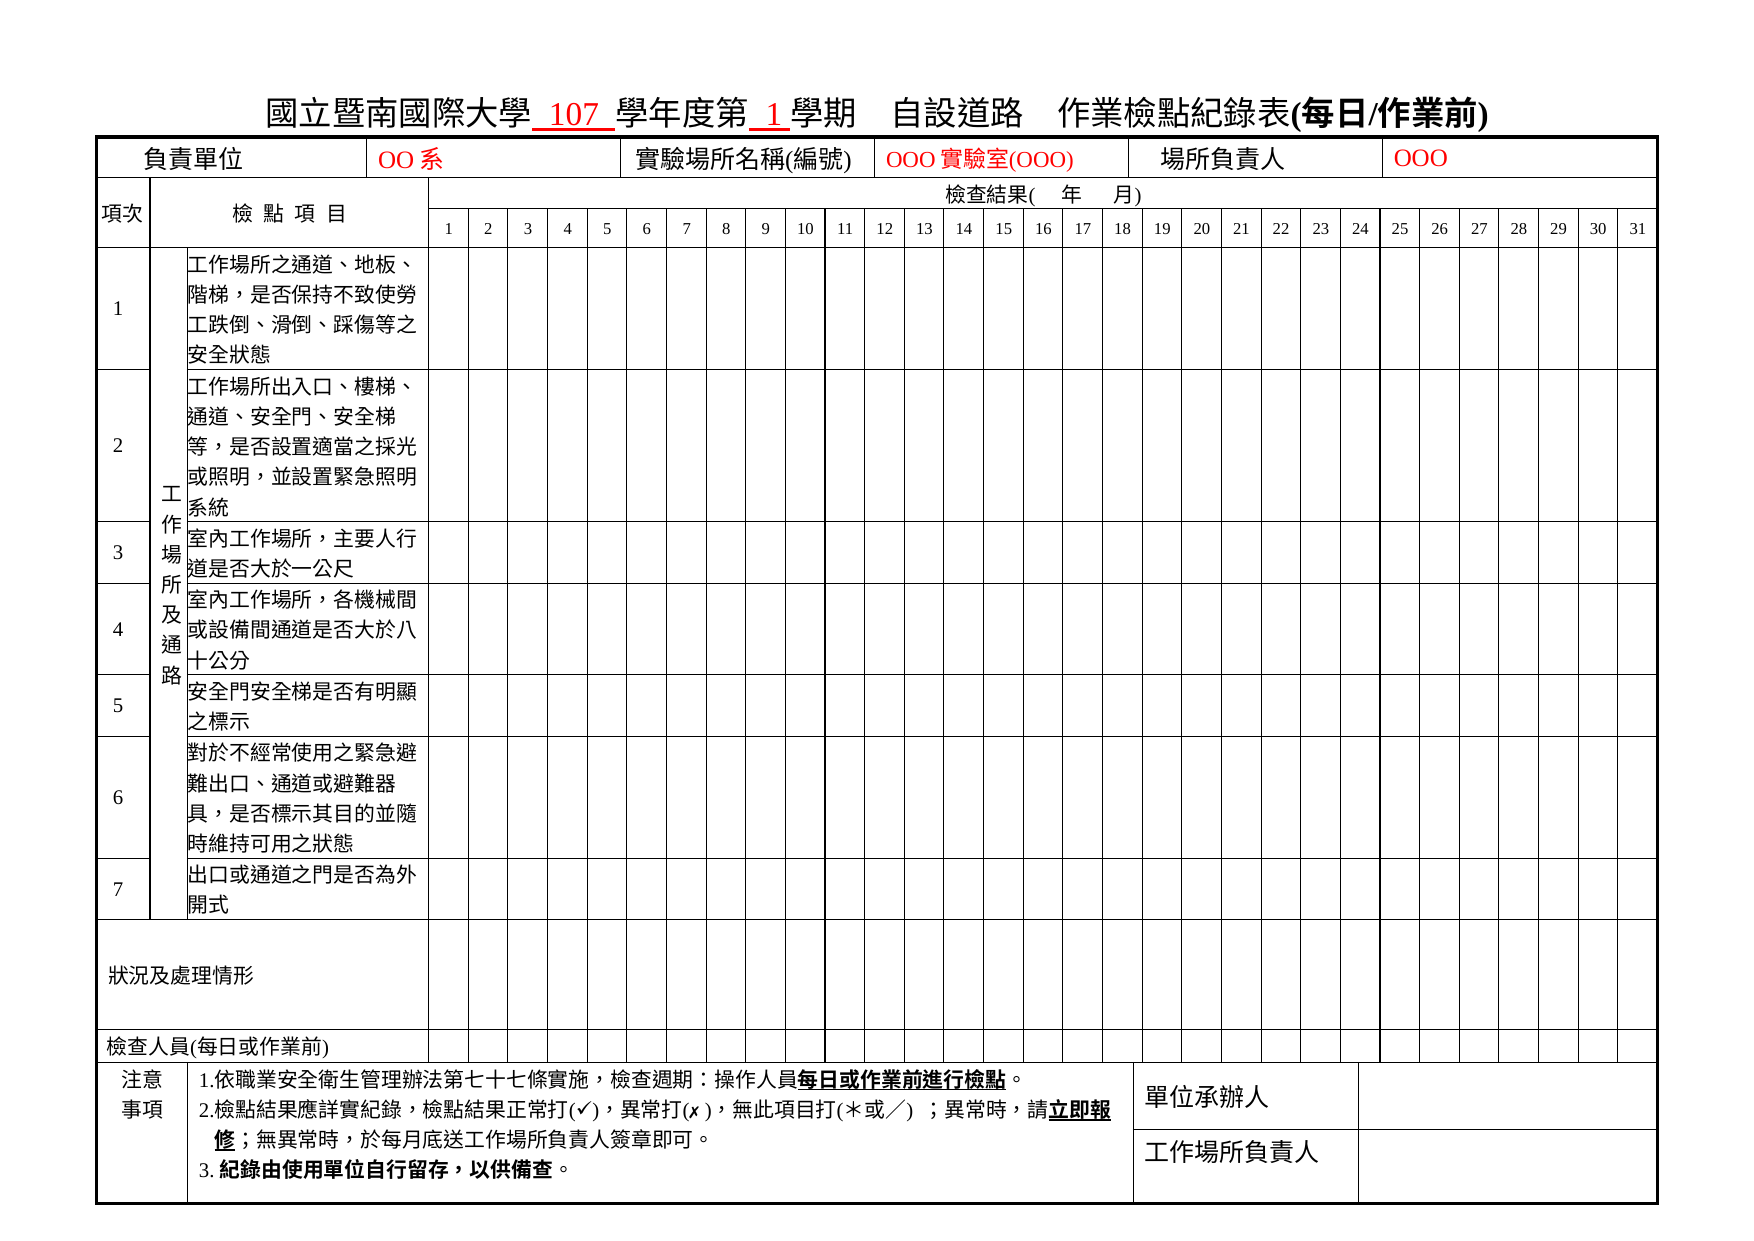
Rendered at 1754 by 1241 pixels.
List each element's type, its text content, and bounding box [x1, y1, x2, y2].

table_cell [984, 522, 1023, 582]
table_cell 16 [1024, 209, 1062, 247]
table_cell [1499, 370, 1538, 521]
table_cell [786, 920, 824, 1028]
table_cell [1381, 584, 1419, 674]
table_cell [707, 737, 745, 857]
table_cell [1143, 584, 1181, 674]
table_cell 19 [1143, 209, 1181, 247]
table_cell [1539, 370, 1578, 521]
table_cell [627, 370, 666, 521]
table_cell [1063, 370, 1102, 521]
table_cell 3 [98, 522, 149, 582]
table_cell [786, 584, 824, 674]
table_cell [1103, 675, 1142, 736]
table_cell [905, 584, 943, 674]
table_cell [746, 370, 785, 521]
table_cell [707, 675, 745, 736]
table_cell [1359, 1130, 1656, 1202]
table_cell [1063, 920, 1102, 1028]
table_cell [905, 1030, 943, 1062]
table_cell [429, 584, 468, 674]
table_cell 23 [1301, 209, 1340, 247]
table_cell [508, 675, 547, 736]
table_cell 27 [1460, 209, 1498, 247]
table_cell [1499, 1030, 1538, 1062]
table_header OOO實驗室(OOO) [875, 139, 1128, 177]
table_cell [826, 859, 864, 919]
table_cell [1460, 1030, 1498, 1062]
table_cell [1341, 370, 1379, 521]
table_cell [627, 859, 666, 919]
table_cell [1103, 920, 1142, 1028]
table_cell [1618, 920, 1656, 1028]
table_cell [548, 584, 587, 674]
table_cell [786, 248, 824, 369]
table_cell [1301, 584, 1340, 674]
table_cell 12 [865, 209, 904, 247]
table_cell 狀況及處理情形 [98, 920, 428, 1028]
table_cell [984, 675, 1023, 736]
table_cell [944, 522, 983, 582]
table_cell [1222, 859, 1261, 919]
table_cell [588, 920, 626, 1028]
table_cell [1301, 370, 1340, 521]
table_cell [548, 1030, 587, 1062]
table_cell [984, 584, 1023, 674]
table_cell [1539, 522, 1578, 582]
table_cell [865, 1030, 904, 1062]
table_cell [1381, 859, 1419, 919]
table_cell [746, 920, 785, 1028]
table_cell [1182, 248, 1221, 369]
table_cell [1222, 737, 1261, 857]
table_cell [548, 675, 587, 736]
table_cell [865, 737, 904, 857]
table_cell [707, 920, 745, 1028]
table_cell [1182, 859, 1221, 919]
table_cell [508, 522, 547, 582]
table_cell [1460, 584, 1498, 674]
table_cell [1103, 584, 1142, 674]
table_cell [429, 248, 468, 369]
table_cell 13 [905, 209, 943, 247]
table_cell [469, 248, 507, 369]
table_cell [1341, 737, 1379, 857]
table_cell [1301, 859, 1340, 919]
table_cell 檢 點 項 目 [151, 178, 428, 247]
table_cell [786, 859, 824, 919]
table_cell [1103, 859, 1142, 919]
table_cell 檢查結果( 年 月) [429, 178, 1656, 208]
table_cell [429, 675, 468, 736]
table_cell [1341, 675, 1379, 736]
table_cell [1579, 584, 1617, 674]
table_cell [1420, 1030, 1459, 1062]
table_cell 注意 事項 [98, 1063, 187, 1202]
table_cell [667, 584, 706, 674]
table_cell [1460, 248, 1498, 369]
table_cell [1024, 248, 1062, 369]
table_cell [1024, 584, 1062, 674]
table_cell [1063, 1030, 1102, 1062]
table_cell [944, 1030, 983, 1062]
table_cell 安全門安全梯是否有明顯之標示 [188, 675, 428, 736]
table_cell [746, 859, 785, 919]
table_cell [469, 1030, 507, 1062]
table_cell [667, 737, 706, 857]
table_cell [826, 522, 864, 582]
table_cell [746, 248, 785, 369]
table_cell [1262, 737, 1300, 857]
table_cell [905, 737, 943, 857]
table_cell [786, 675, 824, 736]
table_cell 工作場所之通道、地板、階梯，是否保持不致使勞工跌倒、滑倒、踩傷等之安全狀態 [188, 248, 428, 369]
table_cell 1 [429, 209, 468, 247]
table_cell [1618, 370, 1656, 521]
table_header OO系 [367, 139, 620, 177]
table_cell [944, 370, 983, 521]
table_cell [508, 248, 547, 369]
table_cell 項次 [98, 178, 149, 247]
table_cell [1024, 920, 1062, 1028]
table_cell [1579, 248, 1617, 369]
table_cell [429, 370, 468, 521]
table_cell [548, 737, 587, 857]
table_cell [1222, 584, 1261, 674]
table_cell [1103, 1030, 1142, 1062]
table_cell [1024, 1030, 1062, 1062]
table_cell [1539, 920, 1578, 1028]
table_cell [1460, 522, 1498, 582]
table_cell [1301, 920, 1340, 1028]
table_cell 18 [1103, 209, 1142, 247]
table_cell [1539, 1030, 1578, 1062]
table_cell [627, 522, 666, 582]
table_cell [1618, 737, 1656, 857]
table_cell [905, 675, 943, 736]
table_cell [1341, 584, 1379, 674]
table_cell 26 [1420, 209, 1459, 247]
table_cell [627, 584, 666, 674]
table_cell [1143, 248, 1181, 369]
table_cell [1618, 675, 1656, 736]
table_cell [1262, 522, 1300, 582]
table_cell [1182, 1030, 1221, 1062]
table_cell [627, 675, 666, 736]
table_cell [1579, 675, 1617, 736]
table_cell [1499, 859, 1538, 919]
table_cell 6 [98, 737, 149, 857]
table_cell [548, 920, 587, 1028]
table_cell 工作場所負責人 [1134, 1130, 1358, 1202]
table_cell [469, 859, 507, 919]
table_cell [786, 1030, 824, 1062]
table_cell [1381, 675, 1419, 736]
table_cell 2 [98, 370, 149, 521]
table_cell [588, 248, 626, 369]
table_cell [1499, 920, 1538, 1028]
table_cell [1063, 737, 1102, 857]
table_cell 29 [1539, 209, 1578, 247]
table_cell [826, 370, 864, 521]
table_cell [1579, 737, 1617, 857]
table_cell [469, 370, 507, 521]
table_cell [1222, 675, 1261, 736]
table_cell [588, 737, 626, 857]
table_cell [1579, 859, 1617, 919]
table_cell [1499, 737, 1538, 857]
table_cell [1103, 737, 1142, 857]
table_cell [1420, 522, 1459, 582]
table_cell [508, 1030, 547, 1062]
table_cell [1024, 522, 1062, 582]
table_cell 室內工作場所，主要人行道是否大於一公尺 [188, 522, 428, 582]
table_cell [865, 522, 904, 582]
table_cell [944, 584, 983, 674]
table_cell [865, 370, 904, 521]
table_cell [1143, 737, 1181, 857]
table_cell 22 [1262, 209, 1300, 247]
table_cell [1063, 522, 1102, 582]
table_cell [627, 248, 666, 369]
table_cell [905, 248, 943, 369]
table_cell [1063, 859, 1102, 919]
table_cell 25 [1381, 209, 1419, 247]
table_cell 21 [1222, 209, 1261, 247]
table_cell [1262, 920, 1300, 1028]
table_cell [1341, 920, 1379, 1028]
table_cell [667, 920, 706, 1028]
table_cell 檢查人員(每日或作業前) [98, 1030, 428, 1062]
table_cell [984, 1030, 1023, 1062]
table_cell [1341, 1030, 1379, 1062]
table_cell [508, 920, 547, 1028]
table_cell [1182, 522, 1221, 582]
table_cell 9 [746, 209, 785, 247]
table_cell [1063, 584, 1102, 674]
table_cell [944, 859, 983, 919]
table_cell [826, 737, 864, 857]
table_cell [548, 370, 587, 521]
table_cell [1460, 675, 1498, 736]
table_cell 10 [786, 209, 824, 247]
table_cell [1381, 920, 1419, 1028]
table_cell 5 [588, 209, 626, 247]
table_cell [984, 248, 1023, 369]
table_cell [1063, 675, 1102, 736]
table_cell [1103, 370, 1142, 521]
table_cell [508, 584, 547, 674]
table_cell [826, 584, 864, 674]
table_cell [1182, 920, 1221, 1028]
table_cell [1539, 675, 1578, 736]
table_cell [865, 675, 904, 736]
table_cell [1499, 248, 1538, 369]
table_cell 1 [98, 248, 149, 369]
table_cell [469, 675, 507, 736]
table_cell [1460, 859, 1498, 919]
table_cell [588, 584, 626, 674]
table_cell [627, 1030, 666, 1062]
table_cell [984, 859, 1023, 919]
table_cell 7 [98, 859, 149, 919]
table_cell [707, 522, 745, 582]
table_cell [469, 920, 507, 1028]
table_cell [1262, 248, 1300, 369]
table_cell [1341, 522, 1379, 582]
table_cell [429, 522, 468, 582]
table_cell [1499, 675, 1538, 736]
table_cell [469, 522, 507, 582]
table_cell [1301, 675, 1340, 736]
table_cell [1143, 522, 1181, 582]
table_cell [1262, 1030, 1300, 1062]
table_cell [1460, 370, 1498, 521]
table_cell [746, 584, 785, 674]
table_cell [1301, 248, 1340, 369]
table_cell 14 [944, 209, 983, 247]
table_cell [1222, 920, 1261, 1028]
table_header 場所負責人 [1129, 139, 1382, 177]
table_cell [1618, 859, 1656, 919]
table_cell [1024, 370, 1062, 521]
table_cell [1381, 1030, 1419, 1062]
table_cell [1499, 522, 1538, 582]
table_cell [588, 675, 626, 736]
table_cell [707, 859, 745, 919]
table_cell [944, 675, 983, 736]
table_cell [707, 584, 745, 674]
table_cell [1618, 522, 1656, 582]
table_cell [905, 370, 943, 521]
table_cell [944, 920, 983, 1028]
table_cell [508, 859, 547, 919]
table_cell [786, 737, 824, 857]
table_cell [508, 370, 547, 521]
table_cell [1103, 522, 1142, 582]
table_cell [944, 737, 983, 857]
table_cell [1182, 584, 1221, 674]
table_cell [1341, 248, 1379, 369]
table_cell 5 [98, 675, 149, 736]
table_cell [667, 675, 706, 736]
table_cell 8 [707, 209, 745, 247]
table_cell [826, 920, 864, 1028]
table_cell [1341, 859, 1379, 919]
table_cell [1222, 370, 1261, 521]
table_cell [1182, 675, 1221, 736]
table_cell [944, 248, 983, 369]
table_cell [707, 1030, 745, 1062]
table_cell [1024, 675, 1062, 736]
table_cell [627, 737, 666, 857]
table_cell [984, 737, 1023, 857]
table_cell [548, 859, 587, 919]
table_cell [1262, 584, 1300, 674]
table_cell 工作場所及通路 [151, 248, 187, 919]
table_cell [746, 1030, 785, 1062]
table_cell [1103, 248, 1142, 369]
table_cell [1579, 370, 1617, 521]
table_cell [1579, 522, 1617, 582]
table_cell [1063, 248, 1102, 369]
table_cell [667, 248, 706, 369]
table_cell [1182, 370, 1221, 521]
table_cell [548, 248, 587, 369]
table_cell [588, 522, 626, 582]
table_cell [865, 859, 904, 919]
table_cell [1222, 248, 1261, 369]
table_cell [1262, 370, 1300, 521]
table_cell [865, 920, 904, 1028]
table_cell [667, 522, 706, 582]
table_cell [667, 1030, 706, 1062]
table_cell [588, 859, 626, 919]
table_cell [1381, 248, 1419, 369]
table_cell [1420, 859, 1459, 919]
table_cell [1579, 920, 1617, 1028]
table_cell [667, 859, 706, 919]
table_cell 30 [1579, 209, 1617, 247]
table_cell [1420, 248, 1459, 369]
table_cell [826, 675, 864, 736]
table_cell [1301, 1030, 1340, 1062]
table_cell [905, 920, 943, 1028]
table_cell [588, 1030, 626, 1062]
table_header 實驗場所名稱(編號) [621, 139, 874, 177]
text 國立暨南國際大學 107 學年度第 1 學期 自設道路 作業檢點紀錄表(每日/作業前) [150, 87, 1604, 135]
table_cell [1539, 737, 1578, 857]
table_cell 2 [469, 209, 507, 247]
table_cell [1024, 859, 1062, 919]
table_cell 20 [1182, 209, 1221, 247]
table_cell [1182, 737, 1221, 857]
table_cell [627, 920, 666, 1028]
table_cell [707, 370, 745, 521]
table_cell [1222, 1030, 1261, 1062]
table_cell [1420, 675, 1459, 736]
table_cell [1222, 522, 1261, 582]
table_cell [1381, 370, 1419, 521]
table_cell [786, 522, 824, 582]
table_cell [707, 248, 745, 369]
table_cell [548, 522, 587, 582]
table_cell [1143, 920, 1181, 1028]
table_cell 室內工作場所，各機械間或設備間通道是否大於八十公分 [188, 584, 428, 674]
table_cell 工作場所出入口、樓梯、通道、安全門、安全梯等，是否設置適當之採光或照明，並設置緊急照明系統 [188, 370, 428, 521]
table_cell [1539, 859, 1578, 919]
table_cell 對於不經常使用之緊急避難出口、通道或避難器具，是否標示其目的並隨時維持可用之狀態 [188, 737, 428, 857]
table_cell [469, 584, 507, 674]
table_cell [469, 737, 507, 857]
table_cell [1420, 920, 1459, 1028]
table_cell 4 [98, 584, 149, 674]
table_cell 1.依職業安全衛生管理辦法第七十七條實施，檢查週期：操作人員每日或作業前進行檢點。 2.檢點結果應詳實紀錄，檢點結果正常打()，異常打( )，無此項目打(＊或／) ；異常時，請立即報修；無異常時，於每月底送工作場所負責人簽章即可。 3. 紀錄由使用單位自行留存，以供備查。 [188, 1063, 1133, 1202]
table_cell [1381, 522, 1419, 582]
table_cell [1539, 584, 1578, 674]
table_cell [1420, 584, 1459, 674]
table_cell [826, 248, 864, 369]
table_cell [1301, 737, 1340, 857]
table_cell [905, 522, 943, 582]
table_header OOO [1383, 139, 1656, 177]
table_cell [1262, 675, 1300, 736]
table_cell [1143, 370, 1181, 521]
table_cell 3 [508, 209, 547, 247]
table_cell [746, 737, 785, 857]
table_cell [429, 1030, 468, 1062]
table_cell [1618, 1030, 1656, 1062]
table_cell [865, 248, 904, 369]
table_cell [1539, 248, 1578, 369]
table_cell 17 [1063, 209, 1102, 247]
table_cell 4 [548, 209, 587, 247]
table_cell [1262, 859, 1300, 919]
table_cell [667, 370, 706, 521]
table_cell [786, 370, 824, 521]
table_cell [429, 737, 468, 857]
table_cell [588, 370, 626, 521]
table_cell [1460, 920, 1498, 1028]
table_cell [826, 1030, 864, 1062]
table_cell 31 [1618, 209, 1656, 247]
table_cell [1420, 737, 1459, 857]
table_cell [1420, 370, 1459, 521]
table_cell [1359, 1063, 1656, 1129]
table_cell [1143, 859, 1181, 919]
table_cell [1143, 1030, 1181, 1062]
table_cell [865, 584, 904, 674]
table_cell [429, 920, 468, 1028]
table_cell [1381, 737, 1419, 857]
table_cell 單位承辦人 [1134, 1063, 1358, 1129]
table_cell [1499, 584, 1538, 674]
table_cell [1460, 737, 1498, 857]
table_cell [746, 522, 785, 582]
table_cell [1618, 584, 1656, 674]
table_header 負責單位 [98, 139, 366, 177]
table_cell 15 [984, 209, 1023, 247]
table_cell [1301, 522, 1340, 582]
table_cell [508, 737, 547, 857]
table_cell 28 [1499, 209, 1538, 247]
table_cell 24 [1341, 209, 1379, 247]
table_cell [429, 859, 468, 919]
table_cell 11 [826, 209, 864, 247]
table_cell [984, 370, 1023, 521]
table_cell 出口或通道之門是否為外開式 [188, 859, 428, 919]
table_cell [1618, 248, 1656, 369]
table_cell [905, 859, 943, 919]
table_cell 6 [627, 209, 666, 247]
table_cell [1579, 1030, 1617, 1062]
table_cell [984, 920, 1023, 1028]
table_cell [1024, 737, 1062, 857]
table_cell 7 [667, 209, 706, 247]
table_cell [746, 675, 785, 736]
table_cell [1143, 675, 1181, 736]
